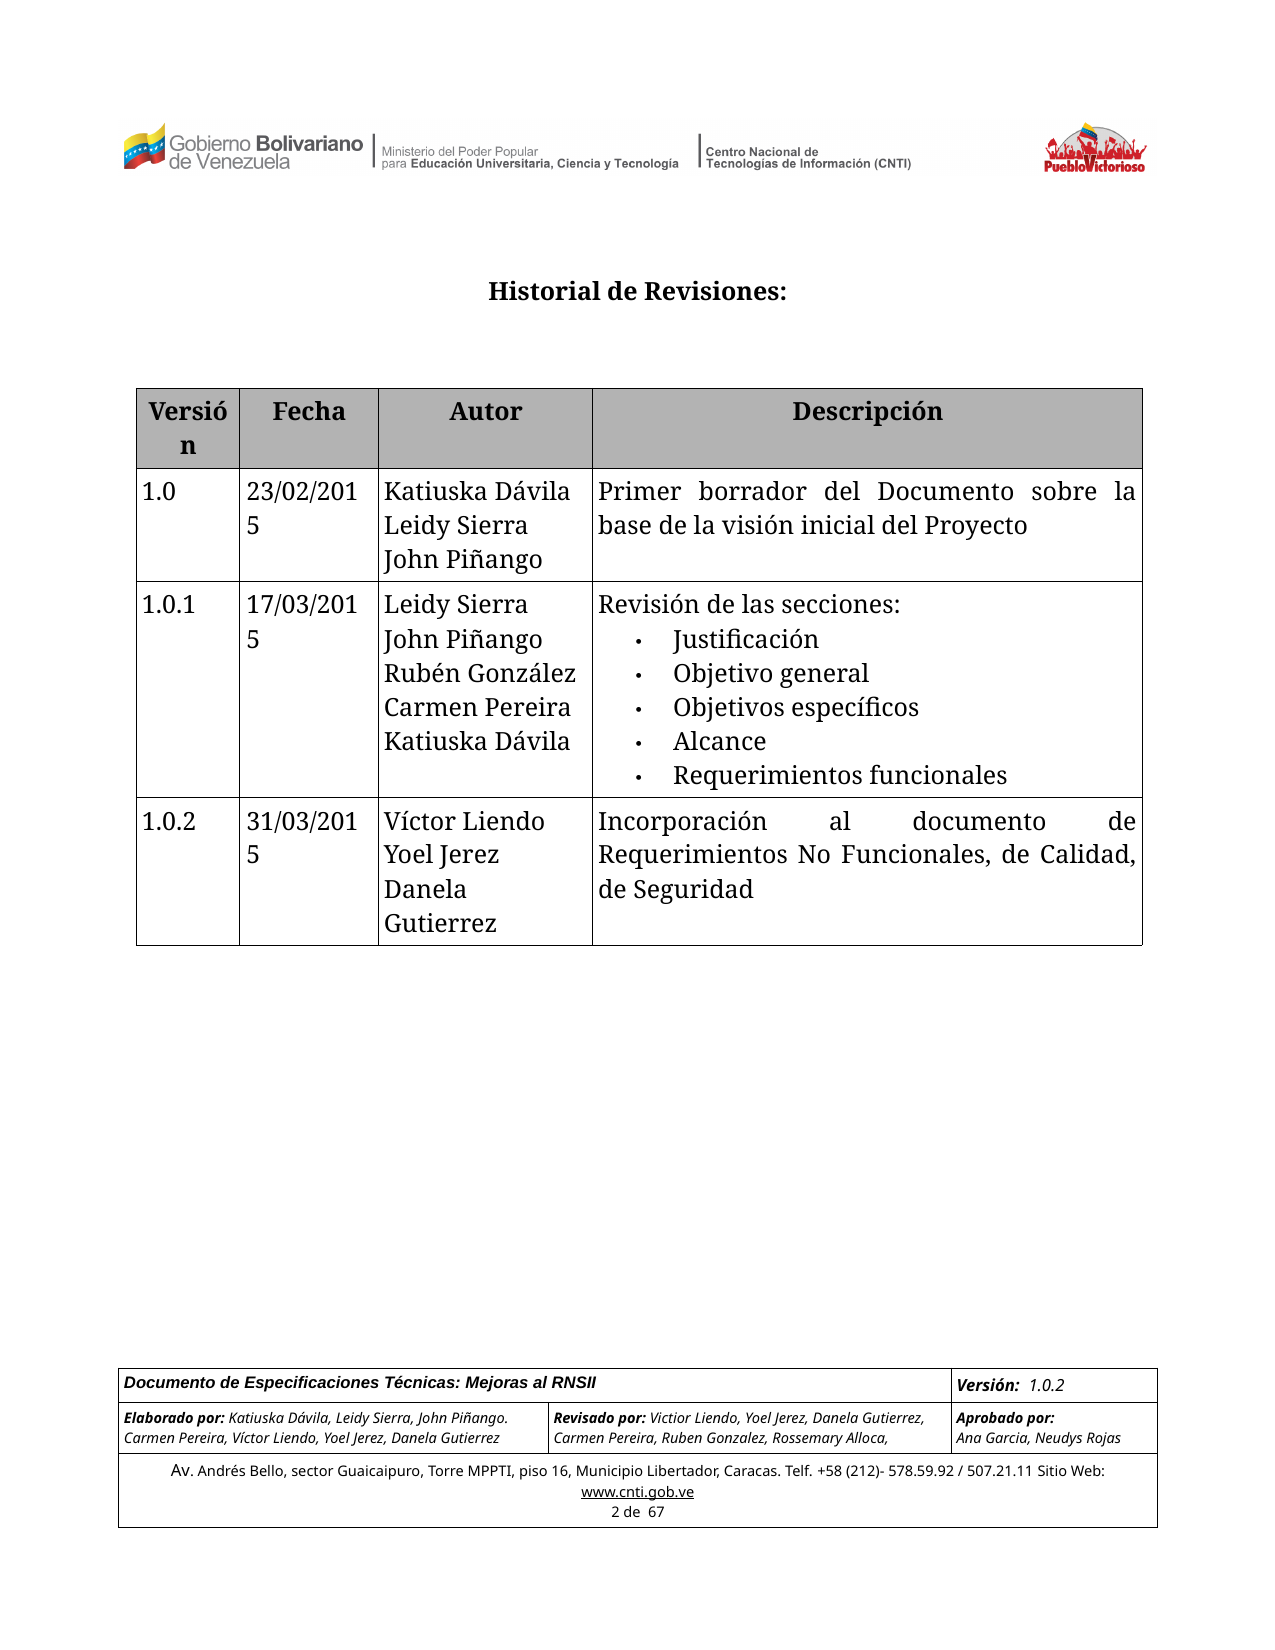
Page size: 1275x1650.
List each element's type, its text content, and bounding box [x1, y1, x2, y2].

table_header Descripción [593, 389, 1142, 468]
table_cell Revisión de las secciones: Justificación Objetivo general Objetivos específicos Alcance Requerimientos funcionales [593, 582, 1142, 797]
table_cell Primer borrador del Documento sobre la base de la visión inicial del Proyecto [593, 469, 1142, 581]
table_cell Katiuska Dávila Leidy Sierra John Piñango [379, 469, 592, 581]
table_header Versión [137, 389, 239, 468]
text Historial de Revisiones: [118, 273, 1157, 307]
picture [118, 118, 1157, 176]
table_cell Víctor Liendo Yoel Jerez Danela Gutierrez [379, 798, 592, 945]
table_header Fecha [240, 389, 378, 468]
table_cell 23/02/2015 [240, 469, 378, 581]
table_cell Incorporación al documento de Requerimientos No Funcionales, de Calidad, de Seguridad [593, 798, 1142, 945]
table_cell 31/03/2015 [240, 798, 378, 945]
table_cell 1.0.1 [137, 582, 239, 797]
table_cell 1.0.2 [137, 798, 239, 945]
table_cell Leidy Sierra John Piñango Rubén González Carmen Pereira Katiuska Dávila [379, 582, 592, 797]
table_header Autor [379, 389, 592, 468]
table_cell 17/03/2015 [240, 582, 378, 797]
table_cell 1.0 [137, 469, 239, 581]
